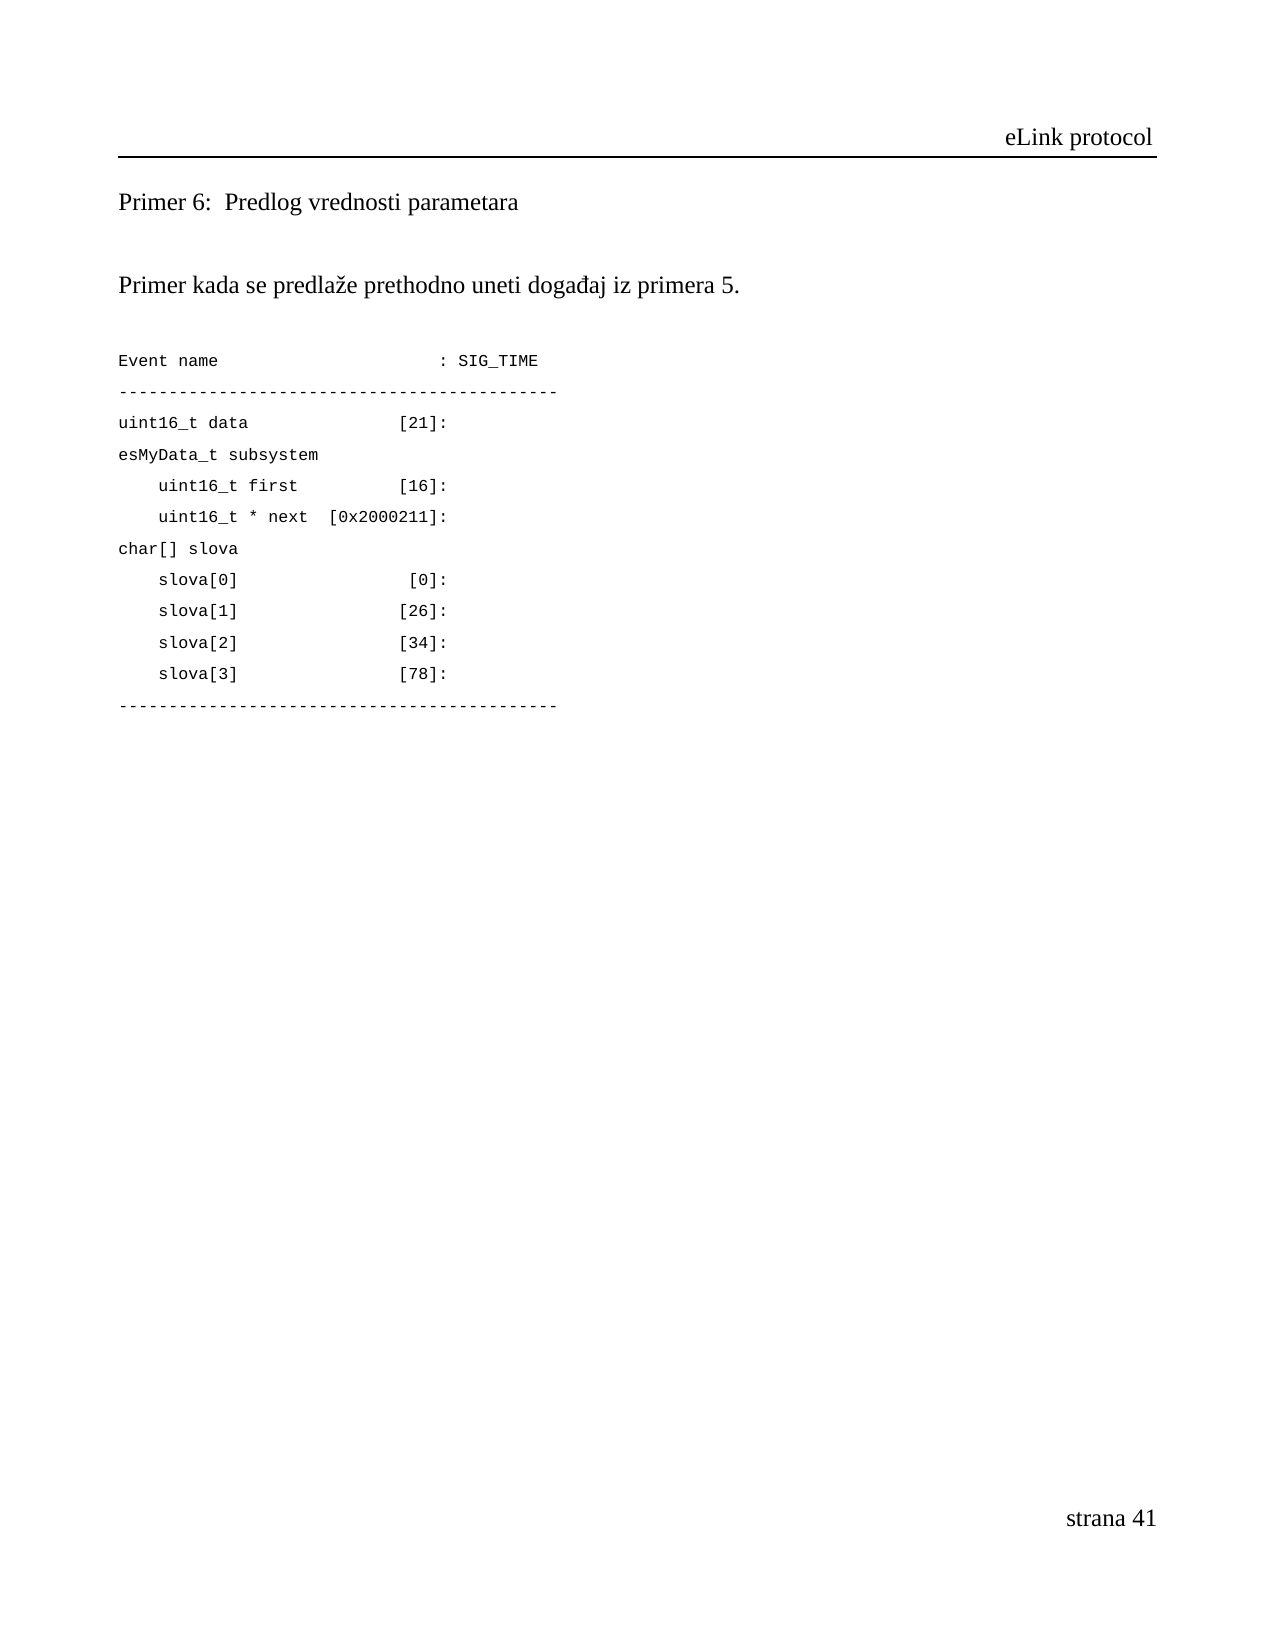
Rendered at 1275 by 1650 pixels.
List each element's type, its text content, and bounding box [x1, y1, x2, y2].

text slova[0] [0]: [118, 572, 1157, 591]
text uint16_t data [21]: [118, 415, 1157, 434]
text slova[2] [34]: [118, 634, 1157, 653]
text -------------------------------------------- [118, 383, 1157, 402]
text slova[3] [78]: [118, 666, 1157, 684]
text esMyData_t subsystem [118, 446, 1157, 465]
text uint16_t * next [0x2000211]: [118, 509, 1157, 528]
text Primer 6: Predlog vrednosti parametara [118, 187, 1157, 216]
text Event name : SIG_TIME [118, 352, 1157, 371]
text slova[1] [26]: [118, 603, 1157, 622]
text Primer kada se predlaže prethodno uneti događaj iz primera 5. [118, 270, 1157, 298]
text uint16_t first [16]: [118, 478, 1157, 496]
text char[] slova [118, 540, 1157, 559]
text -------------------------------------------- [118, 697, 1157, 716]
